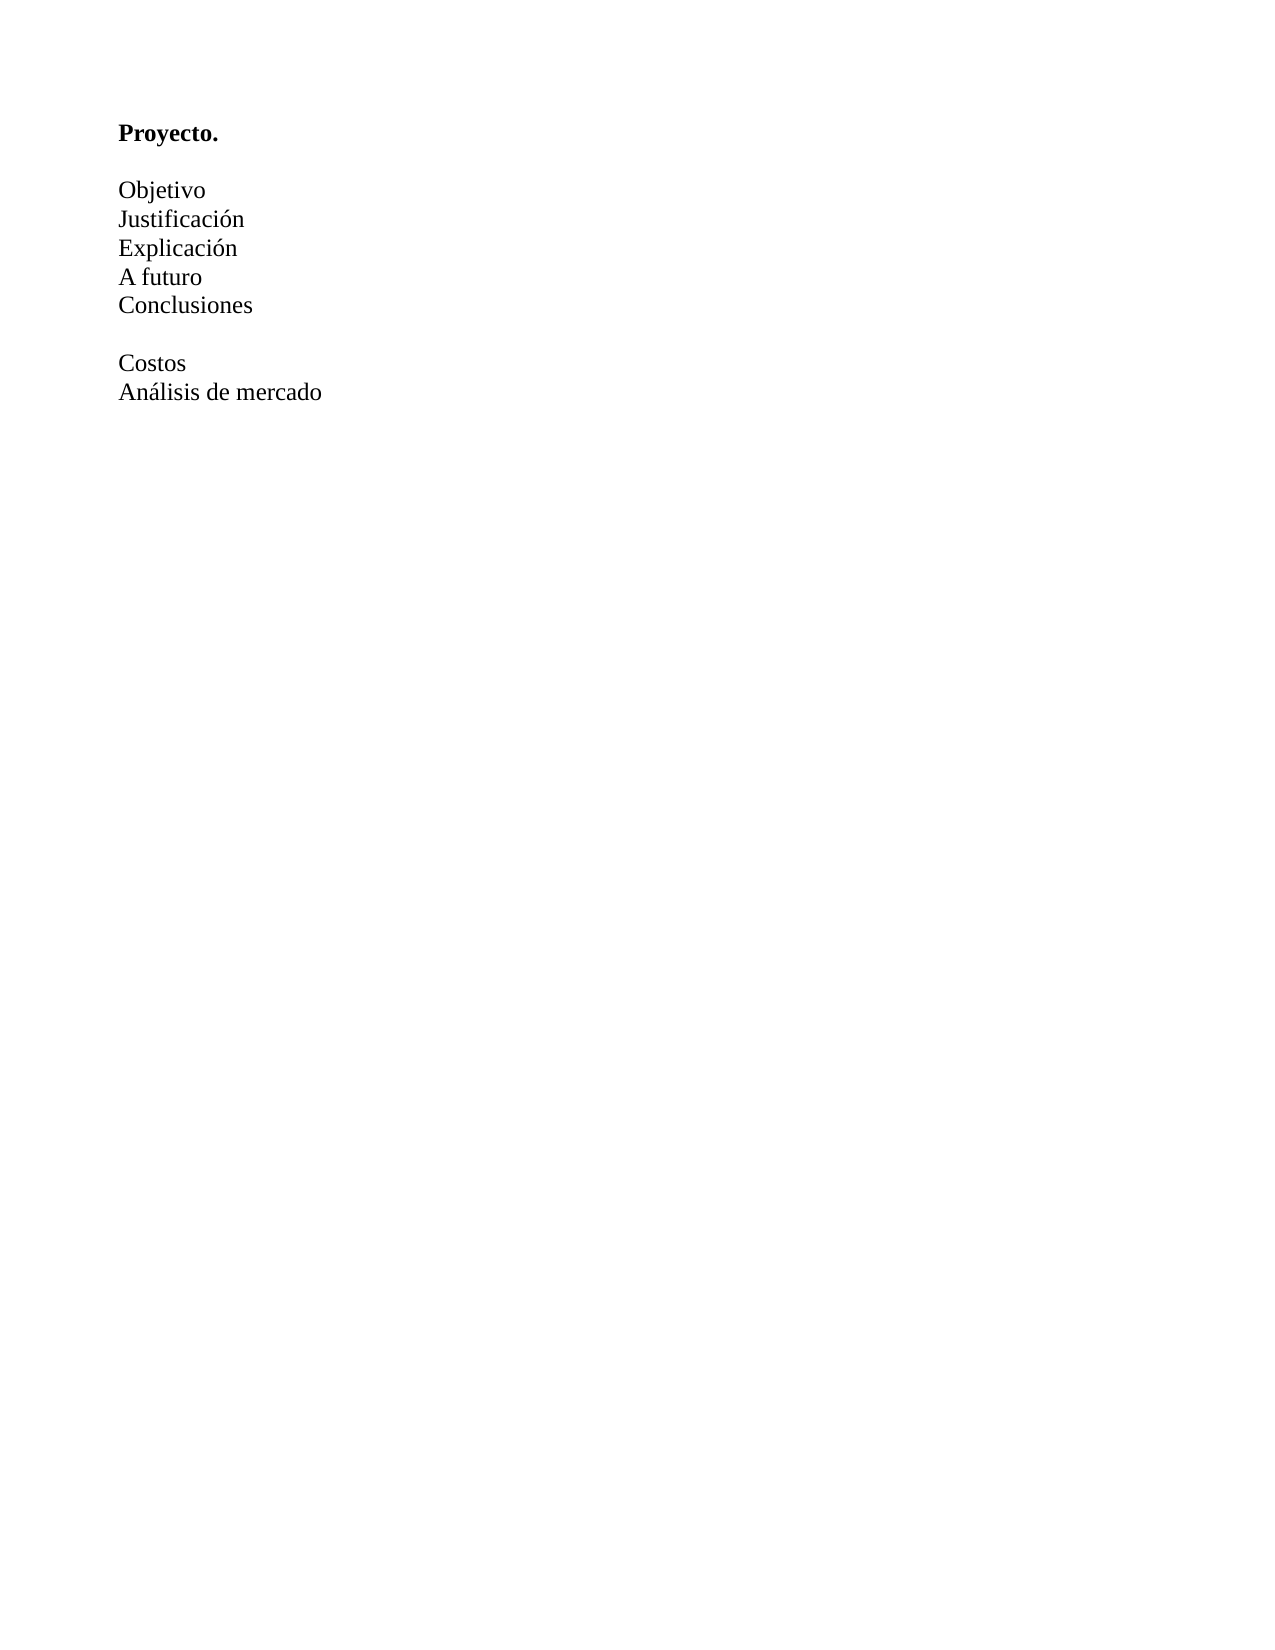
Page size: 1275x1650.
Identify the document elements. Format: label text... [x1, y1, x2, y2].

text Proyecto. [118, 118, 1157, 147]
text Objetivo [118, 176, 1157, 204]
text Justificación [118, 204, 1157, 233]
text Análisis de mercado [118, 377, 1157, 406]
text A futuro [118, 262, 1157, 291]
text Costos [118, 348, 1157, 377]
text Explicación [118, 233, 1157, 262]
text Conclusiones [118, 291, 1157, 319]
